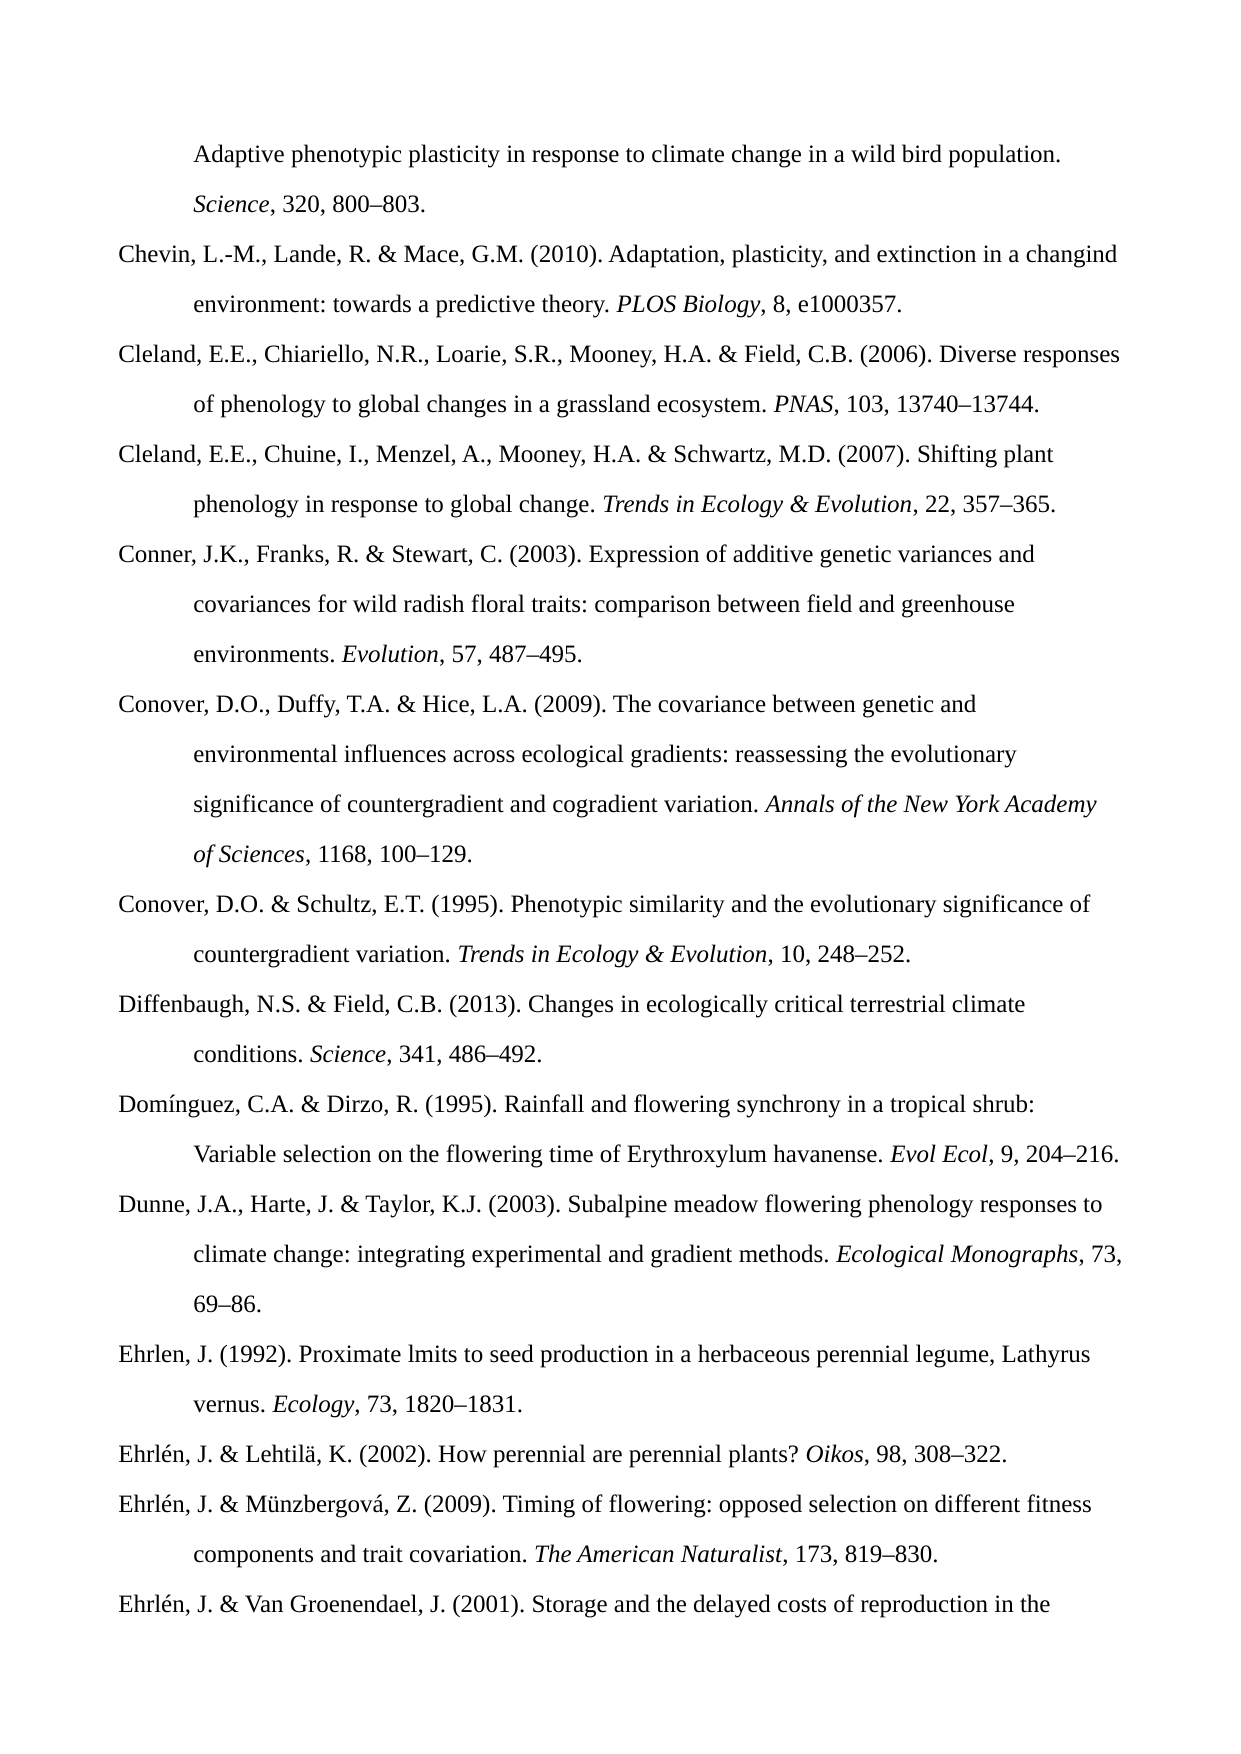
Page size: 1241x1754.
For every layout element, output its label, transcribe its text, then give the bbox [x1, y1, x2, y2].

text Ehrlén, J. & Münzbergová, Z. (2009). Timing of flowering: opposed selection on different fitness components and trait covariation. The American Naturalist, 173, 819–830. [118, 1468, 1122, 1568]
text Domínguez, C.A. & Dirzo, R. (1995). Rainfall and flowering synchrony in a tropical shrub: Variable selection on the flowering time of Erythroxylum havanense. Evol Ecol, 9, 204–216. [118, 1068, 1122, 1168]
text Conover, D.O. & Schultz, E.T. (1995). Phenotypic similarity and the evolutionary significance of countergradient variation. Trends in Ecology & Evolution, 10, 248–252. [118, 868, 1122, 968]
text Chevin, L.-M., Lande, R. & Mace, G.M. (2010). Adaptation, plasticity, and extinction in a changind environment: towards a predictive theory. PLOS Biology, 8, e1000357. [118, 218, 1122, 318]
text Dunne, J.A., Harte, J. & Taylor, K.J. (2003). Subalpine meadow flowering phenology responses to climate change: integrating experimental and gradient methods. Ecological Monographs, 73, 69–86. [118, 1168, 1122, 1318]
text Conner, J.K., Franks, R. & Stewart, C. (2003). Expression of additive genetic variances and covariances for wild radish floral traits: comparison between field and greenhouse environments. Evolution, 57, 487–495. [118, 518, 1122, 668]
text Adaptive phenotypic plasticity in response to climate change in a wild bird population. Science, 320, 800–803. [118, 118, 1122, 218]
text Conover, D.O., Duffy, T.A. & Hice, L.A. (2009). The covariance between genetic and environmental influences across ecological gradients: reassessing the evolutionary significance of countergradient and cogradient variation. Annals of the New York Academy of Sciences, 1168, 100–129. [118, 668, 1122, 868]
text Diffenbaugh, N.S. & Field, C.B. (2013). Changes in ecologically critical terrestrial climate conditions. Science, 341, 486–492. [118, 968, 1122, 1068]
text Cleland, E.E., Chiariello, N.R., Loarie, S.R., Mooney, H.A. & Field, C.B. (2006). Diverse responses of phenology to global changes in a grassland ecosystem. PNAS, 103, 13740–13744. [118, 318, 1122, 418]
text Ehrlén, J. & Lehtilä, K. (2002). How perennial are perennial plants? Oikos, 98, 308–322. [118, 1418, 1122, 1468]
text Cleland, E.E., Chuine, I., Menzel, A., Mooney, H.A. & Schwartz, M.D. (2007). Shifting plant phenology in response to global change. Trends in Ecology & Evolution, 22, 357–365. [118, 418, 1122, 518]
text Ehrlén, J. & Van Groenendael, J. (2001). Storage and the delayed costs of reproduction in the [118, 1568, 1122, 1618]
text Ehrlen, J. (1992). Proximate lmits to seed production in a herbaceous perennial legume, Lathyrus vernus. Ecology, 73, 1820–1831. [118, 1318, 1122, 1418]
